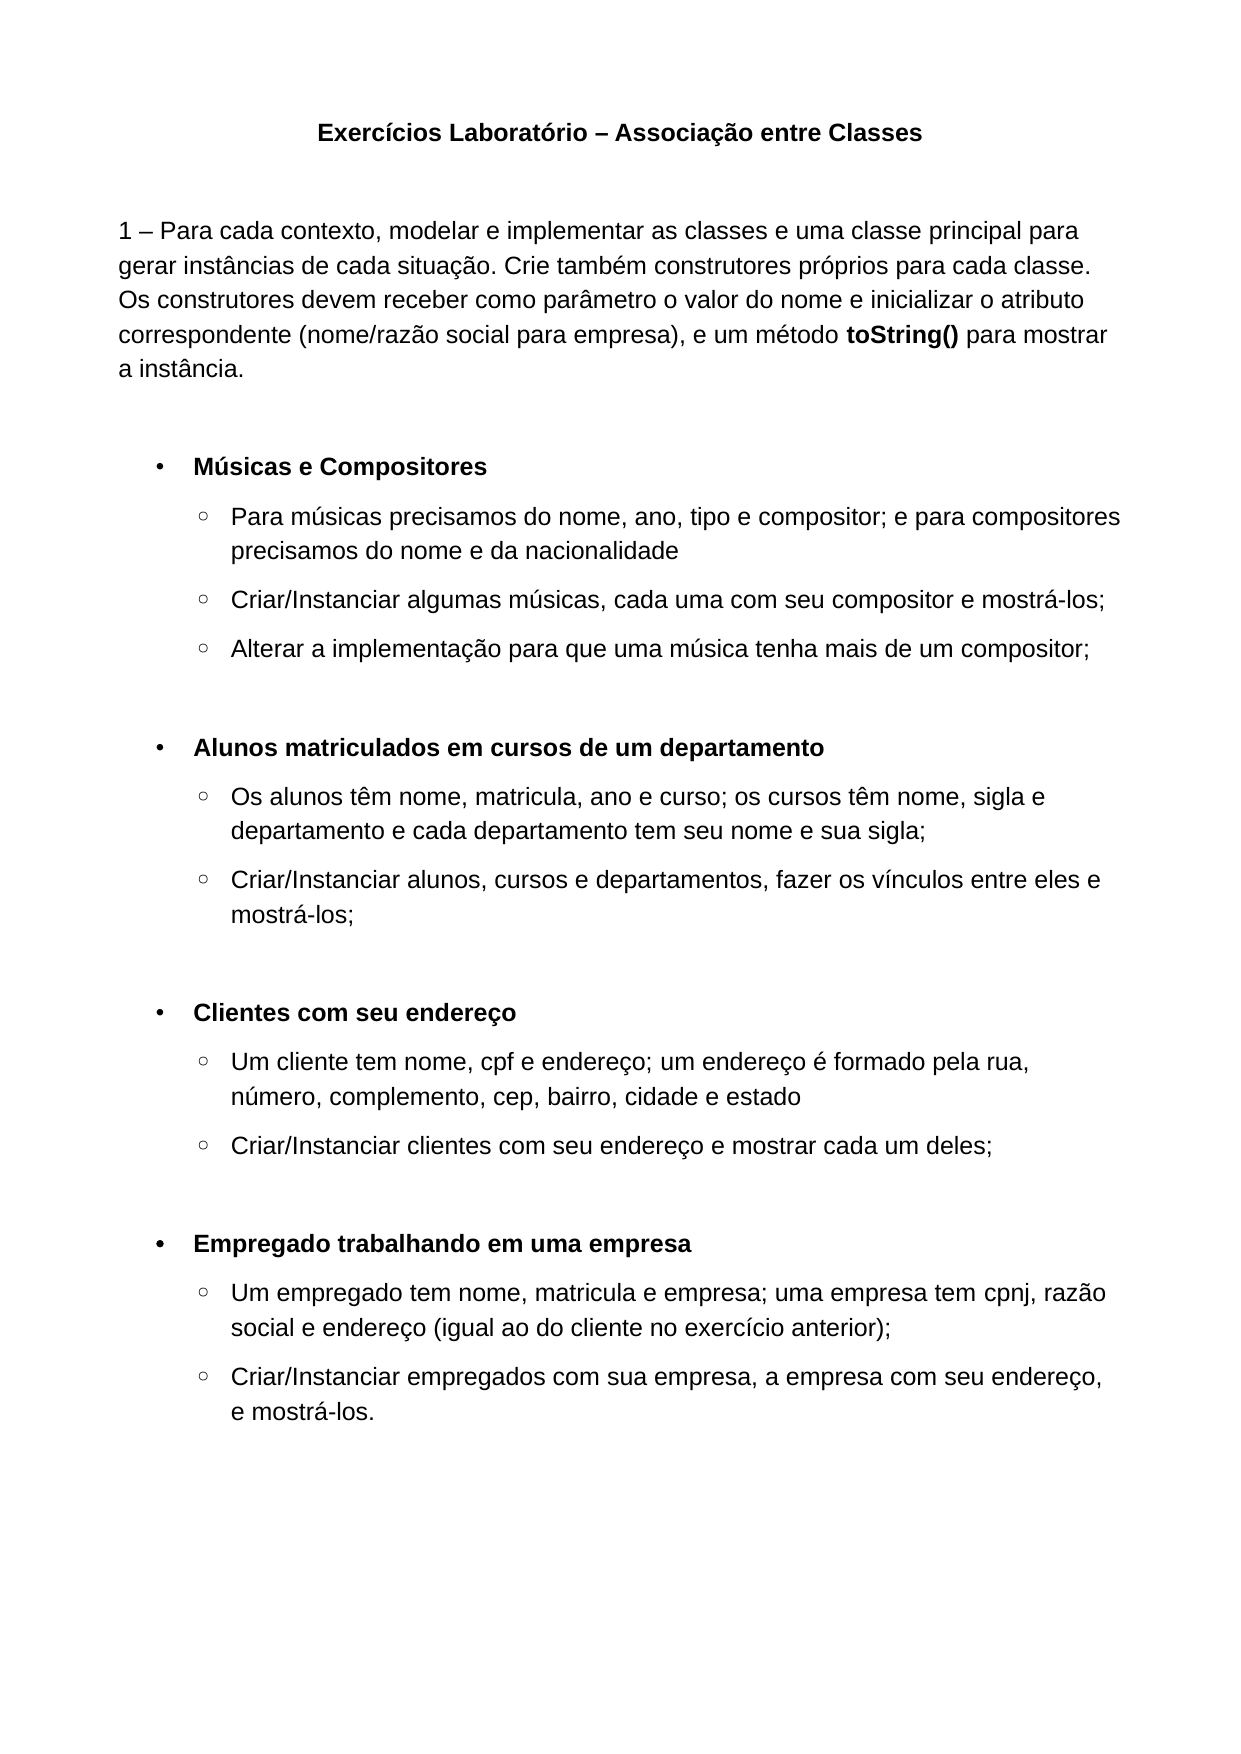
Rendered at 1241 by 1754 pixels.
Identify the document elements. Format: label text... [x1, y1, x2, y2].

list Criar/Instanciar alunos, cursos e departamentos, fazer os vínculos entre eles e mostrá-los; [193, 865, 1122, 929]
list Criar/Instanciar clientes com seu endereço e mostrar cada um deles; [193, 1131, 1122, 1160]
list Um cliente tem nome, cpf e endereço; um endereço é formado pela rua, número, complemento, cep, bairro, cidade e estado [193, 1047, 1122, 1111]
text Exercícios Laboratório – Associação entre Classes [118, 118, 1122, 147]
list Criar/Instanciar empregados com sua empresa, a empresa com seu endereço, e mostrá-los. [193, 1362, 1122, 1425]
list Alunos matriculados em cursos de um departamento [156, 732, 1122, 761]
text 1 – Para cada contexto, modelar e implementar as classes e uma classe principal para gerar instâncias de cada situação. Crie também construtores próprios para cada classe. Os construtores devem receber como parâmetro o valor do nome e inicializar o atributo correspondente (nome/razão social para empresa), e um método toString() para mostrar a instância. [118, 216, 1122, 383]
list Criar/Instanciar algumas músicas, cada uma com seu compositor e mostrá-los; [193, 585, 1122, 614]
list Empregado trabalhando em uma empresa [156, 1229, 1122, 1258]
list Clientes com seu endereço [156, 998, 1122, 1027]
list Músicas e Compositores [156, 452, 1122, 481]
list Os alunos têm nome, matricula, ano e curso; os cursos têm nome, sigla e departamento e cada departamento tem seu nome e sua sigla; [193, 782, 1122, 845]
list Um empregado tem nome, matricula e empresa; uma empresa tem cpnj, razão social e endereço (igual ao do cliente no exercício anterior); [193, 1278, 1122, 1342]
list Para músicas precisamos do nome, ano, tipo e compositor; e para compositores precisamos do nome e da nacionalidade [193, 501, 1122, 565]
list Alterar a implementação para que uma música tenha mais de um compositor; [193, 634, 1122, 663]
